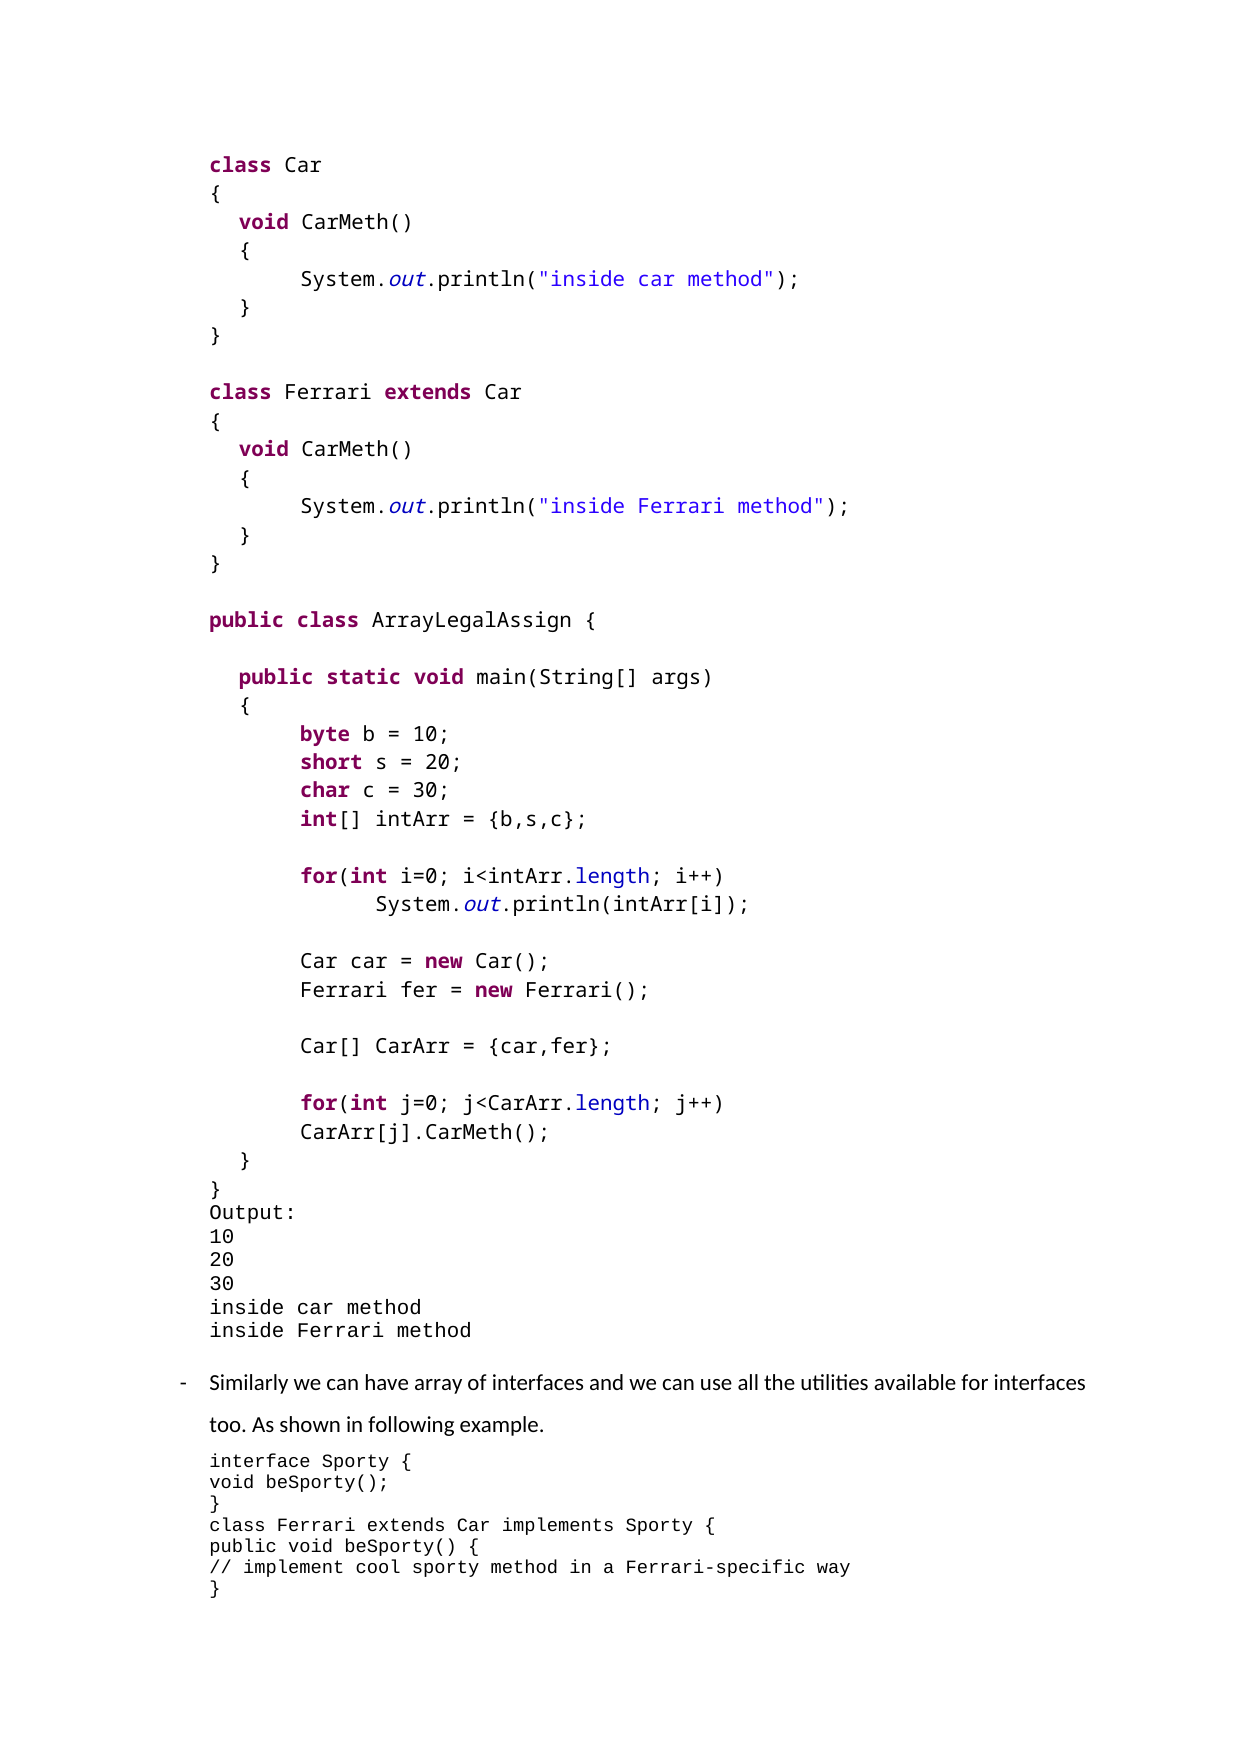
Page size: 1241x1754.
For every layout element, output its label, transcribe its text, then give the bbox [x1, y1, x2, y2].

text 20 [209, 1249, 1090, 1273]
text class Ferrari extends Car implements Sporty { [209, 1515, 1090, 1537]
text System.out.println(intArr[i]); [209, 889, 1090, 918]
text short s = 20; [209, 747, 1090, 776]
text } [209, 1494, 1090, 1515]
text System.out.println("inside Ferrari method"); [209, 491, 1090, 520]
text Car car = new Car(); [209, 946, 1090, 975]
text char c = 30; [209, 776, 1090, 804]
text } [209, 548, 1090, 577]
list Similarly we can have array of interfaces and we can use all the utilities available for interfaces too. As shown in following example. [179, 1368, 1090, 1438]
text Output: [209, 1202, 1090, 1226]
text public class ArrayLegalAssign { [209, 605, 1090, 633]
text { [209, 463, 1090, 491]
text } [209, 520, 1090, 548]
text inside car method [209, 1297, 1090, 1320]
text } [209, 1579, 1090, 1600]
text inside Ferrari method [209, 1320, 1090, 1344]
text public void beSporty() { [209, 1537, 1090, 1558]
text 10 [209, 1226, 1090, 1249]
text 30 [209, 1273, 1090, 1297]
text } [209, 321, 1090, 349]
text } [209, 1174, 1090, 1202]
text } [209, 1145, 1090, 1174]
text // implement cool sporty method in a Ferrari-specific way [209, 1558, 1090, 1579]
text System.out.println("inside car method"); [209, 264, 1090, 292]
text void beSporty(); [209, 1473, 1090, 1494]
text { [209, 178, 1090, 207]
text Car[] CarArr = {car,fer}; [209, 1032, 1090, 1060]
text for(int j=0; j<CarArr.length; j++) [209, 1088, 1090, 1117]
text Ferrari fer = new Ferrari(); [209, 975, 1090, 1003]
text { [209, 690, 1090, 719]
text class Car [209, 150, 1090, 178]
text void CarMeth() [209, 207, 1090, 235]
text for(int i=0; i<intArr.length; i++) [209, 861, 1090, 889]
text class Ferrari extends Car [209, 377, 1090, 406]
text int[] intArr = {b,s,c}; [209, 804, 1090, 832]
text interface Sporty { [209, 1452, 1090, 1473]
text { [209, 235, 1090, 264]
text void CarMeth() [209, 434, 1090, 463]
text public static void main(String[] args) [209, 662, 1090, 690]
text byte b = 10; [209, 719, 1090, 747]
text { [209, 406, 1090, 434]
text } [209, 292, 1090, 321]
text CarArr[j].CarMeth(); [209, 1117, 1090, 1145]
